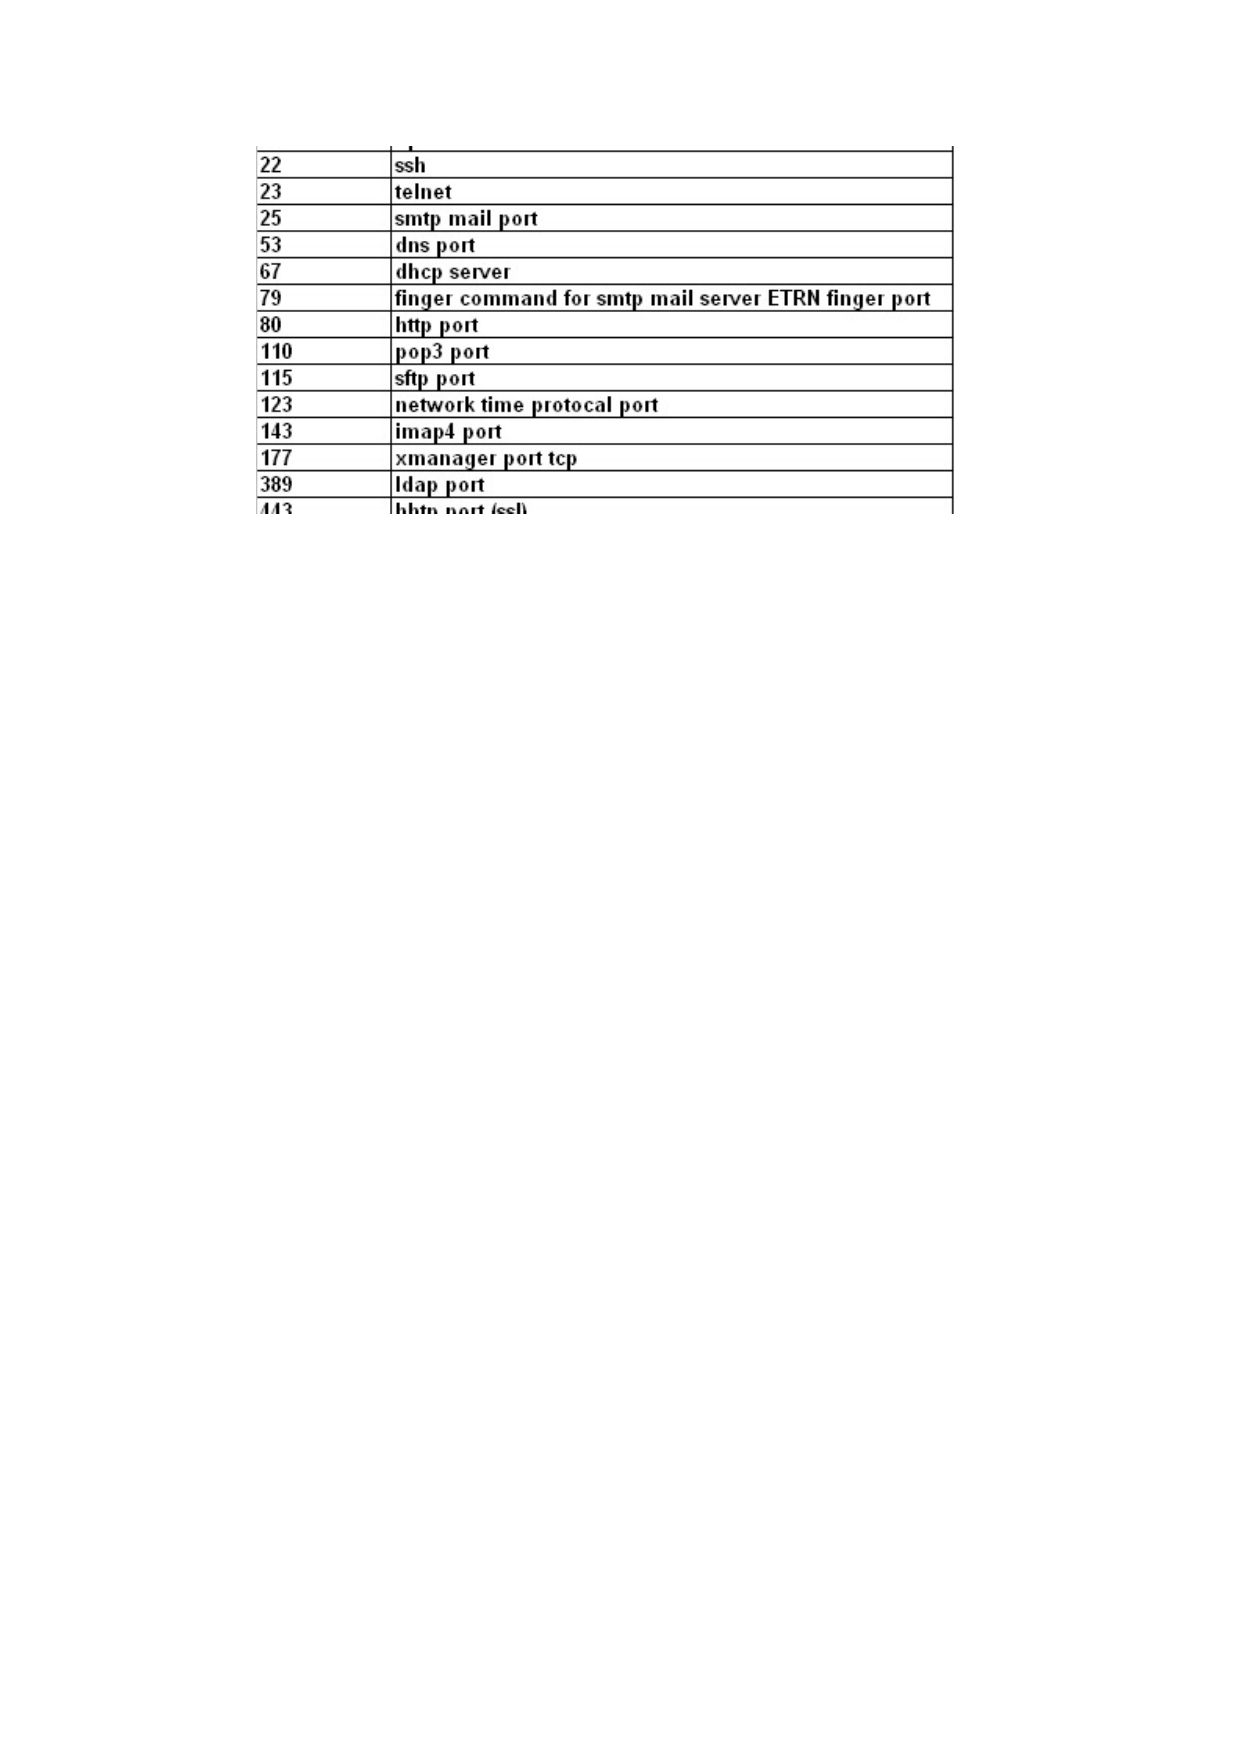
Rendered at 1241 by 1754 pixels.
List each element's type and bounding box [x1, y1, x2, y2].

picture [256, 146, 957, 514]
